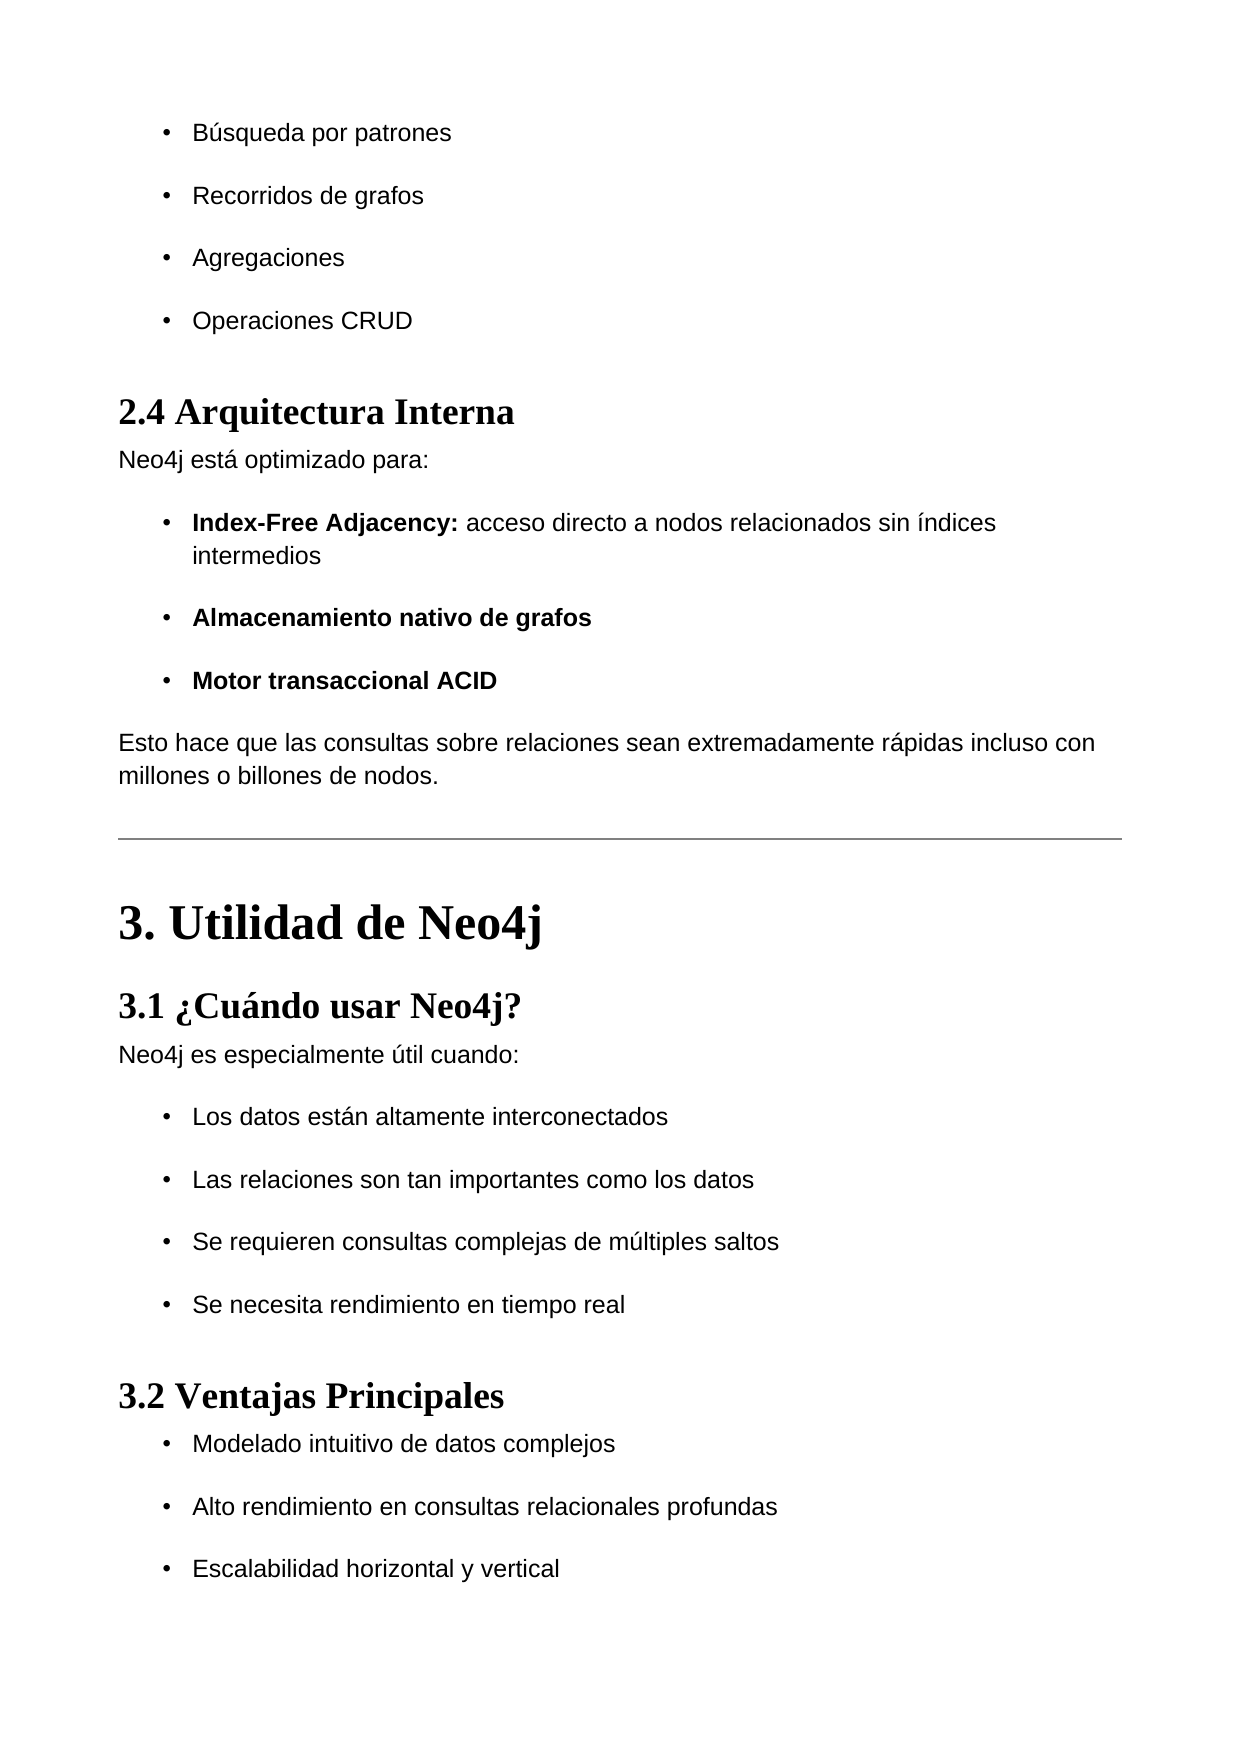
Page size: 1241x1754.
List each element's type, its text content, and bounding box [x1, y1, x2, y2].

list Se requieren consultas complejas de múltiples saltos [162, 1227, 1122, 1256]
list Búsqueda por patrones [162, 118, 1122, 147]
text Neo4j está optimizado para: [118, 445, 1122, 474]
list Modelado intuitivo de datos complejos [162, 1429, 1122, 1458]
subtitle 3.2 Ventajas Principales [118, 1373, 1122, 1416]
subtitle 3.1 ¿Cuándo usar Neo4j? [118, 984, 1122, 1027]
list Operaciones CRUD [162, 306, 1122, 335]
list Agregaciones [162, 243, 1122, 272]
list Recorridos de grafos [162, 181, 1122, 209]
list Los datos están altamente interconectados [162, 1102, 1122, 1131]
list Se necesita rendimiento en tiempo real [162, 1290, 1122, 1319]
list Index-Free Adjacency: acceso directo a nodos relacionados sin índices intermedios [162, 507, 1122, 569]
subtitle 2.4 Arquitectura Interna [118, 389, 1122, 432]
text Esto hace que las consultas sobre relaciones sean extremadamente rápidas incluso con millones o billones de nodos. [118, 728, 1122, 790]
list Almacenamiento nativo de grafos [162, 603, 1122, 632]
list Alto rendimiento en consultas relacionales profundas [162, 1492, 1122, 1520]
subtitle 3. Utilidad de Neo4j [118, 893, 1122, 951]
list Motor transaccional ACID [162, 666, 1122, 694]
list Escalabilidad horizontal y vertical [162, 1554, 1122, 1583]
text Neo4j es especialmente útil cuando: [118, 1039, 1122, 1068]
list Las relaciones son tan importantes como los datos [162, 1165, 1122, 1193]
